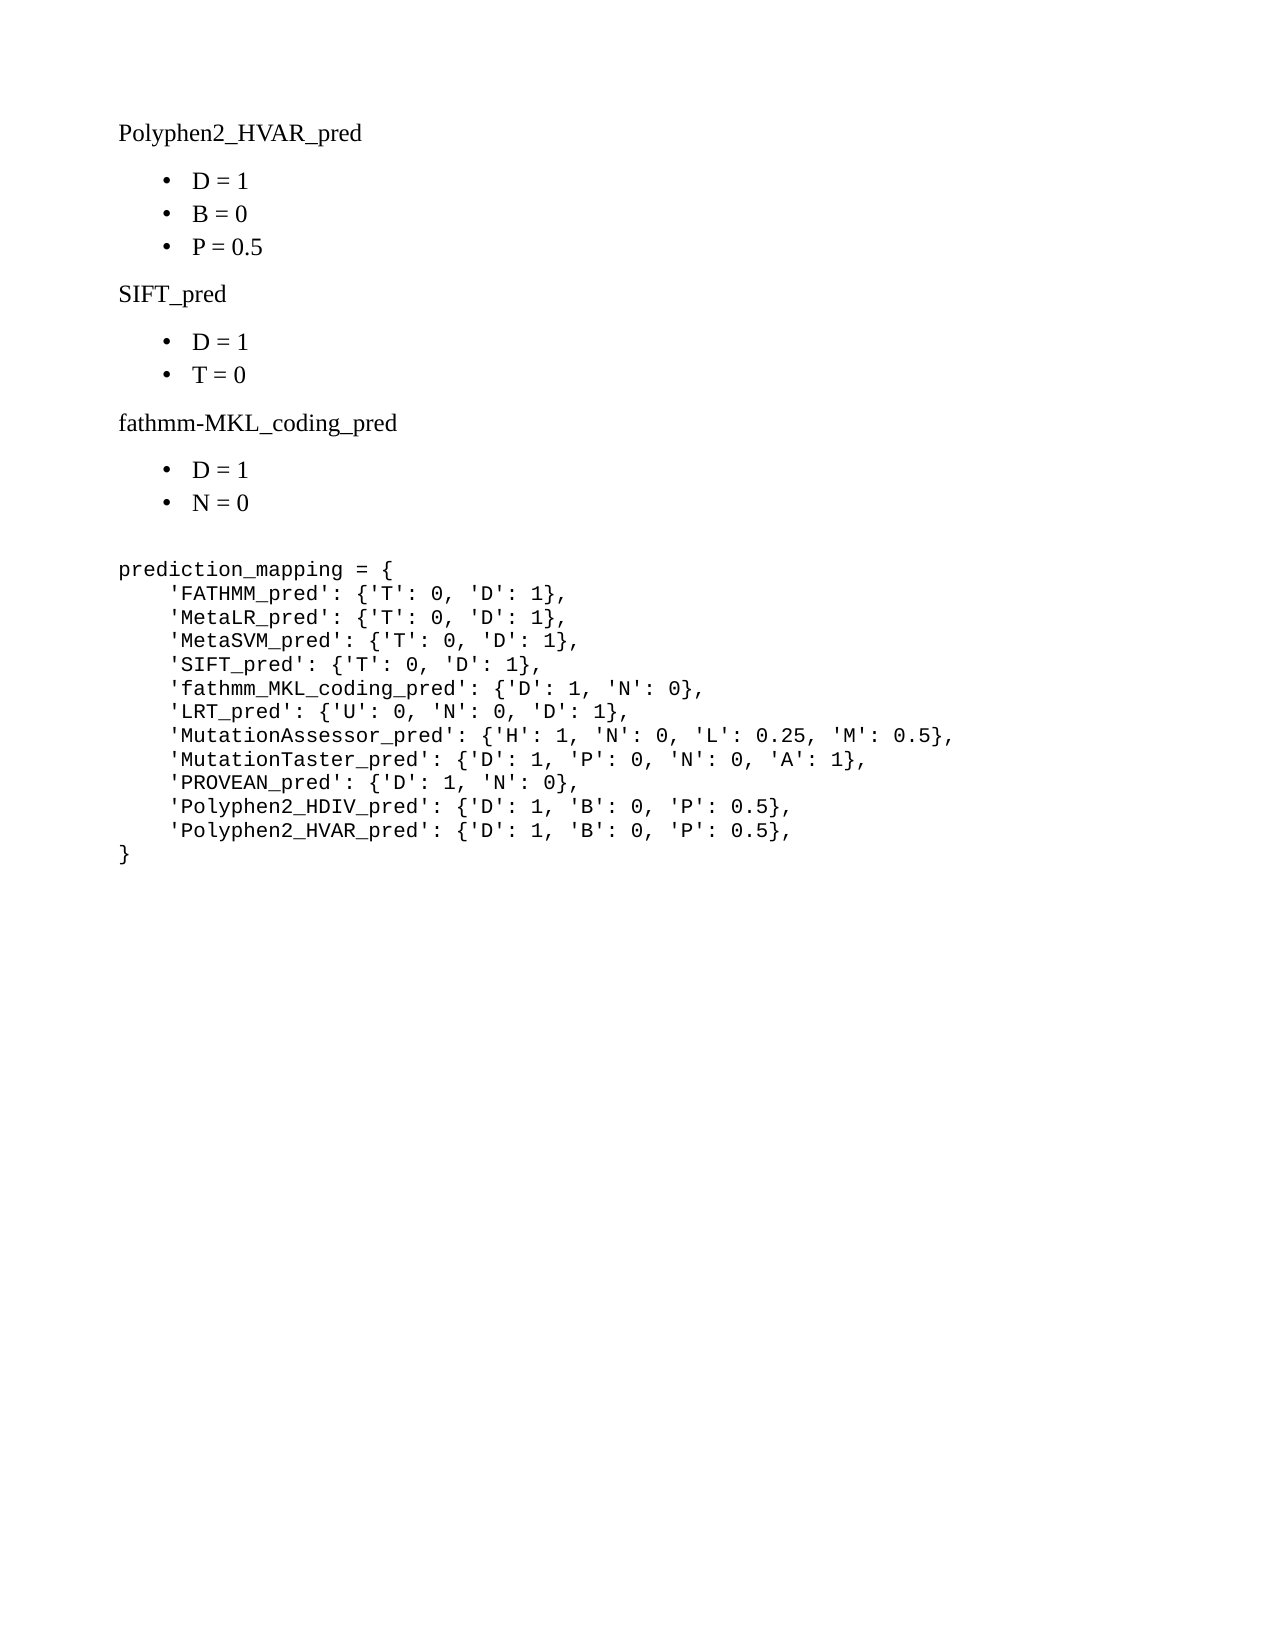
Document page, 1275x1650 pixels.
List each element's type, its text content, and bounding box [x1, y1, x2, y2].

list D = 1 [162, 455, 1157, 484]
text 'SIFT_pred': {'T': 0, 'D': 1}, [118, 654, 1157, 678]
text 'MetaLR_pred': {'T': 0, 'D': 1}, [118, 607, 1157, 630]
text 'Polyphen2_HDIV_pred': {'D': 1, 'B': 0, 'P': 0.5}, [118, 796, 1157, 819]
text 'fathmm_MKL_coding_pred': {'D': 1, 'N': 0}, [118, 678, 1157, 701]
list B = 0 [162, 199, 1157, 227]
text 'Polyphen2_HVAR_pred': {'D': 1, 'B': 0, 'P': 0.5}, [118, 819, 1157, 843]
text 'MutationTaster_pred': {'D': 1, 'P': 0, 'N': 0, 'A': 1}, [118, 749, 1157, 772]
list T = 0 [162, 360, 1157, 389]
list D = 1 [162, 166, 1157, 194]
text 'MutationAssessor_pred': {'H': 1, 'N': 0, 'L': 0.25, 'M': 0.5}, [118, 725, 1157, 749]
text 'PROVEAN_pred': {'D': 1, 'N': 0}, [118, 772, 1157, 796]
text 'FATHMM_pred': {'T': 0, 'D': 1}, [118, 583, 1157, 607]
list N = 0 [162, 488, 1157, 517]
text } [118, 843, 1157, 867]
list D = 1 [162, 327, 1157, 356]
text SIFT_pred [118, 279, 1157, 308]
text Polyphen2_HVAR_pred [118, 118, 1157, 147]
list P = 0.5 [162, 232, 1157, 261]
text prediction_mapping = { [118, 559, 1157, 583]
text fathmm-MKL_coding_pred [118, 408, 1157, 436]
text 'MetaSVM_pred': {'T': 0, 'D': 1}, [118, 630, 1157, 654]
text 'LRT_pred': {'U': 0, 'N': 0, 'D': 1}, [118, 701, 1157, 725]
